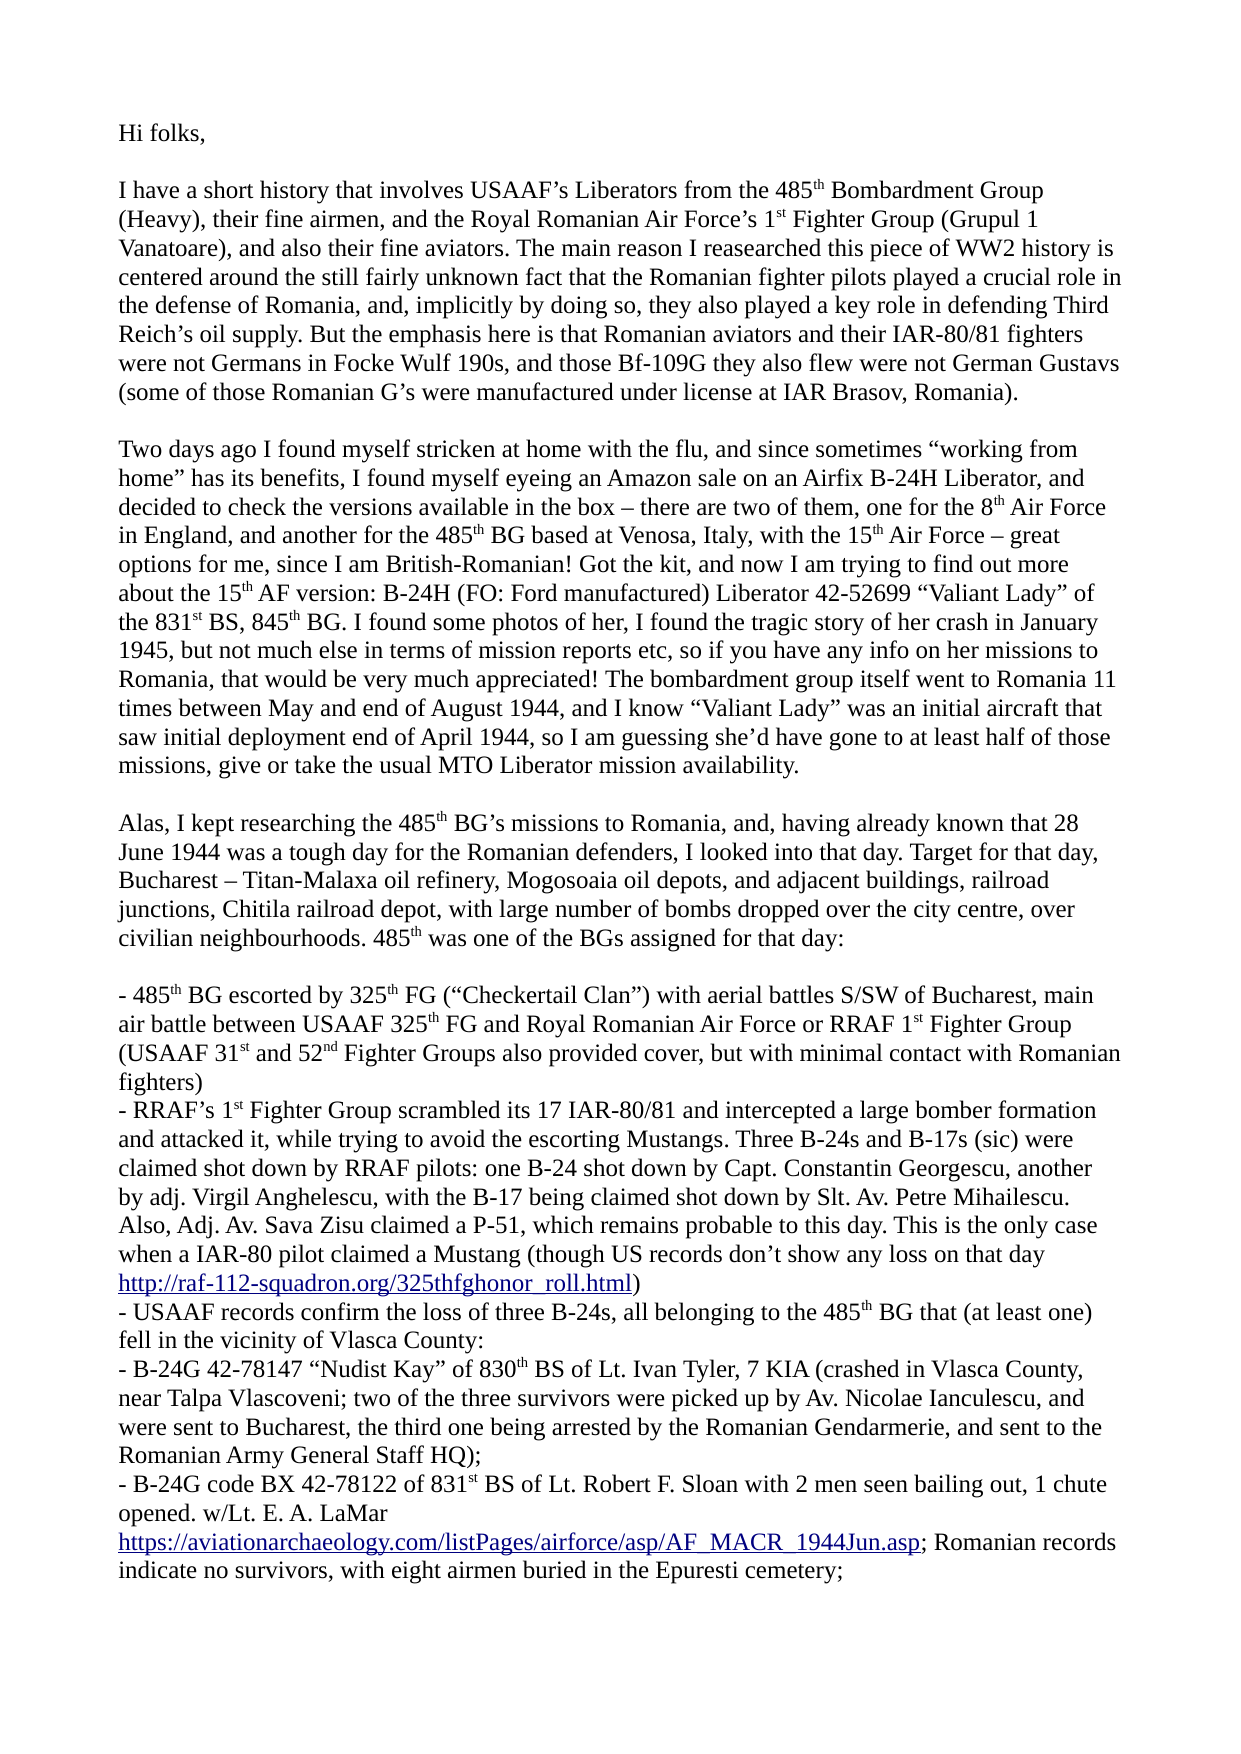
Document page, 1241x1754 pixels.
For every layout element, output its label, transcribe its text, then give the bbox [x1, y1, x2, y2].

text Hi folks, [118, 118, 1122, 147]
text Alas, I kept researching the 485th BG’s missions to Romania, and, having already known that 28 June 1944 was a tough day for the Romanian defenders, I looked into that day. Target for that day, Bucharest – Titan-Malaxa oil refinery, Mogosoaia oil depots, and adjacent buildings, railroad junctions, Chitila railroad depot, with large number of bombs dropped over the city centre, over civilian neighbourhoods. 485th was one of the BGs assigned for that day: [118, 808, 1122, 952]
text - RRAF’s 1st Fighter Group scrambled its 17 IAR-80/81 and intercepted a large bomber formation and attacked it, while trying to avoid the escorting Mustangs. Three B-24s and B-17s (sic) were claimed shot down by RRAF pilots: one B-24 shot down by Capt. Constantin Georgescu, another by adj. Virgil Anghelescu, with the B-17 being claimed shot down by Slt. Av. Petre Mihailescu. Also, Adj. Av. Sava Zisu claimed a P-51, which remains probable to this day. This is the only case when a IAR-80 pilot claimed a Mustang (though US records don’t show any loss on that day http://raf-112-squadron.org/325thfghonor_roll.html) [118, 1096, 1122, 1297]
text - B-24G code BX 42-78122 of 831st BS of Lt. Robert F. Sloan with 2 men seen bailing out, 1 chute opened. w/Lt. E. A. LaMar https://aviationarchaeology.com/listPages/airforce/asp/AF_MACR_1944Jun.asp; Romanian records indicate no survivors, with eight airmen buried in the Epuresti cemetery; [118, 1469, 1122, 1584]
text - B-24G 42-78147 “Nudist Kay” of 830th BS of Lt. Ivan Tyler, 7 KIA (crashed in Vlasca County, near Talpa Vlascoveni; two of the three survivors were picked up by Av. Nicolae Ianculescu, and were sent to Bucharest, the third one being arrested by the Romanian Gendarmerie, and sent to the Romanian Army General Staff HQ); [118, 1354, 1122, 1469]
text - USAAF records confirm the loss of three B-24s, all belonging to the 485th BG that (at least one) fell in the vicinity of Vlasca County: [118, 1297, 1122, 1354]
text - 485th BG escorted by 325th FG (“Checkertail Clan”) with aerial battles S/SW of Bucharest, main air battle between USAAF 325th FG and Royal Romanian Air Force or RRAF 1st Fighter Group (USAAF 31st and 52nd Fighter Groups also provided cover, but with minimal contact with Romanian fighters) [118, 981, 1122, 1096]
text I have a short history that involves USAAF’s Liberators from the 485th Bombardment Group (Heavy), their fine airmen, and the Royal Romanian Air Force’s 1st Fighter Group (Grupul 1 Vanatoare), and also their fine aviators. The main reason I reasearched this piece of WW2 history is centered around the still fairly unknown fact that the Romanian fighter pilots played a crucial role in the defense of Romania, and, implicitly by doing so, they also played a key role in defending Third Reich’s oil supply. But the emphasis here is that Romanian aviators and their IAR-80/81 fighters were not Germans in Focke Wulf 190s, and those Bf-109G they also flew were not German Gustavs (some of those Romanian G’s were manufactured under license at IAR Brasov, Romania). [118, 176, 1122, 406]
text Two days ago I found myself stricken at home with the flu, and since sometimes “working from home” has its benefits, I found myself eyeing an Amazon sale on an Airfix B-24H Liberator, and decided to check the versions available in the box – there are two of them, one for the 8th Air Force in England, and another for the 485th BG based at Venosa, Italy, with the 15th Air Force – great options for me, since I am British-Romanian! Got the kit, and now I am trying to find out more about the 15th AF version: B-24H (FO: Ford manufactured) Liberator 42-52699 “Valiant Lady” of the 831st BS, 845th BG. I found some photos of her, I found the tragic story of her crash in January 1945, but not much else in terms of mission reports etc, so if you have any info on her missions to Romania, that would be very much appreciated! The bombardment group itself went to Romania 11 times between May and end of August 1944, and I know “Valiant Lady” was an initial aircraft that saw initial deployment end of April 1944, so I am guessing she’d have gone to at least half of those missions, give or take the usual MTO Liberator mission availability. [118, 434, 1122, 779]
